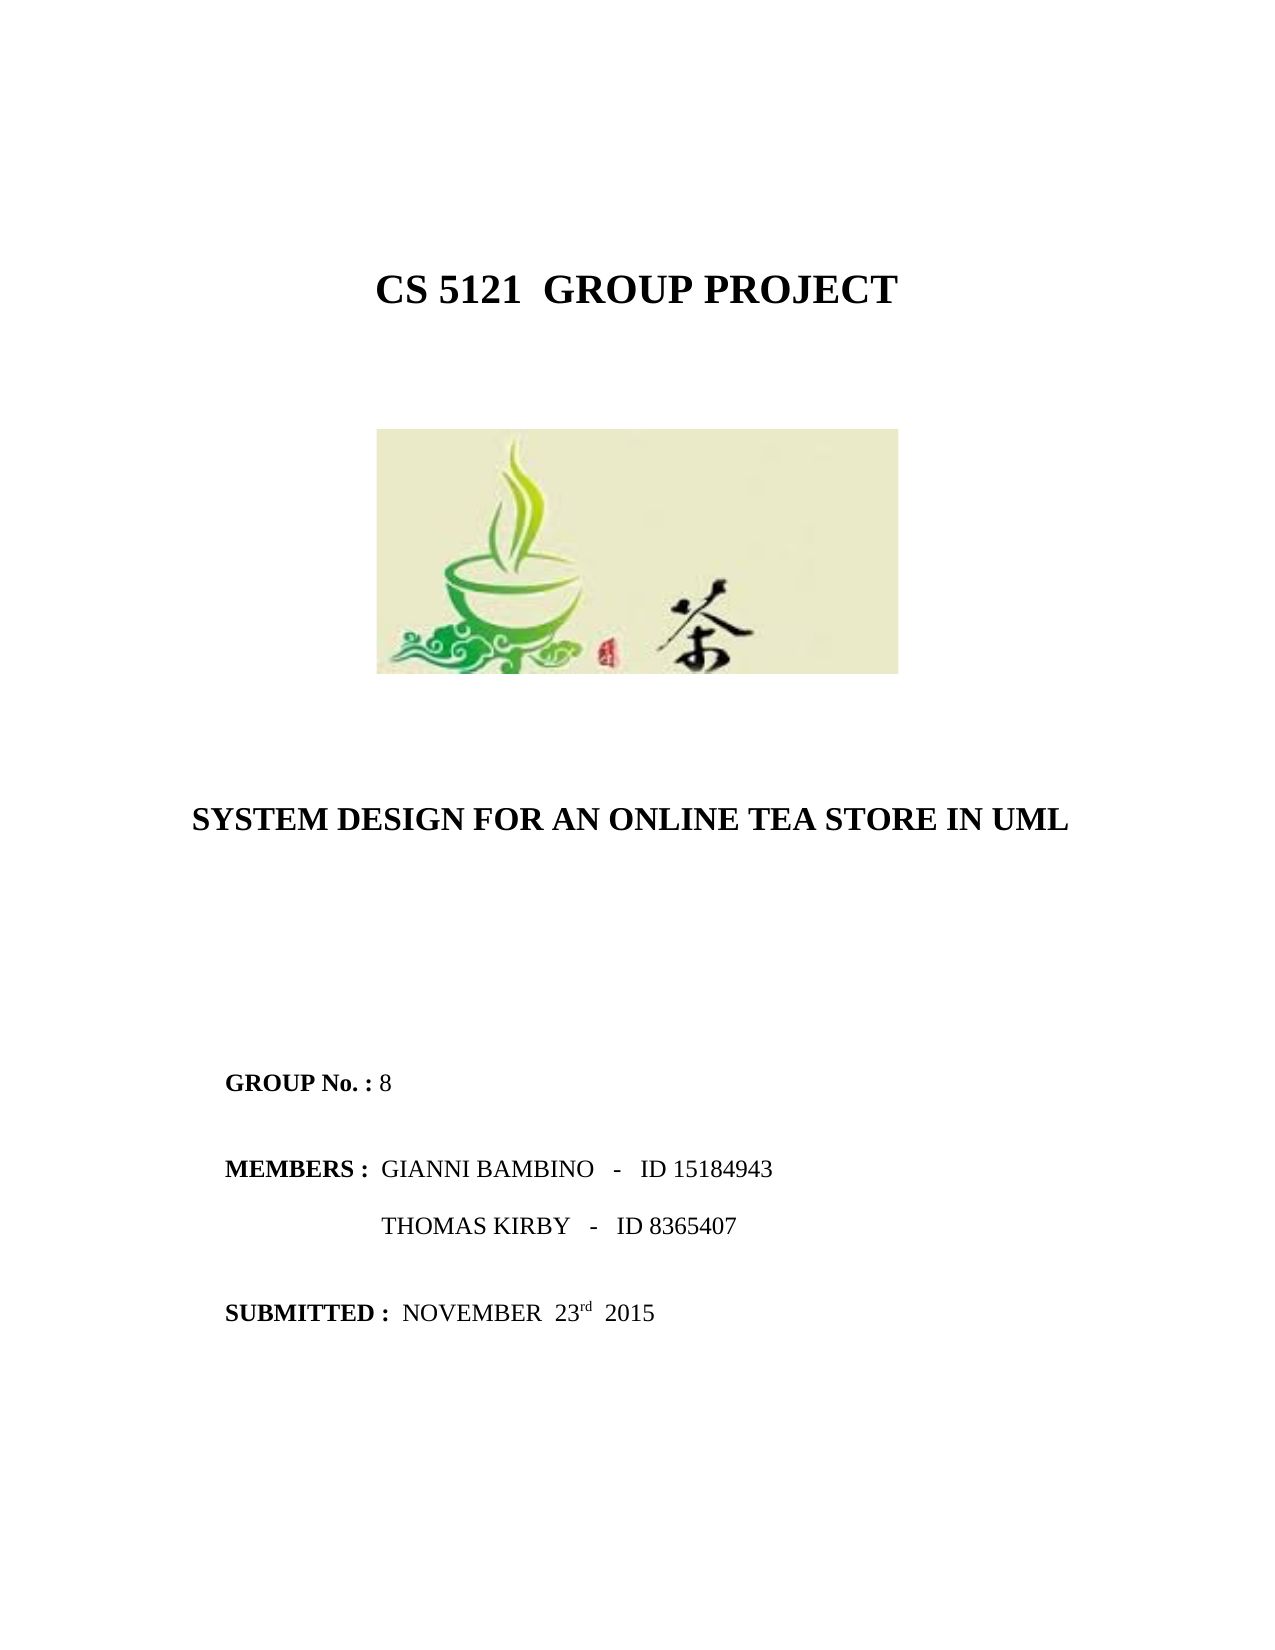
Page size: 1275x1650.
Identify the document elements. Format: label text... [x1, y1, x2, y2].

text CS 5121 GROUP PROJECT [150, 265, 1125, 313]
text MEMBERS : GIANNI BAMBINO - ID 15184943 [150, 1154, 1125, 1183]
text SYSTEM DESIGN FOR AN ONLINE TEA STORE IN UML [150, 799, 1125, 838]
text GROUP No. : 8 [150, 1068, 1125, 1096]
text SUBMITTED : NOVEMBER 23rd 2015 [150, 1298, 1125, 1326]
picture [376, 429, 899, 674]
text THOMAS KIRBY - ID 8365407 [150, 1211, 1125, 1240]
